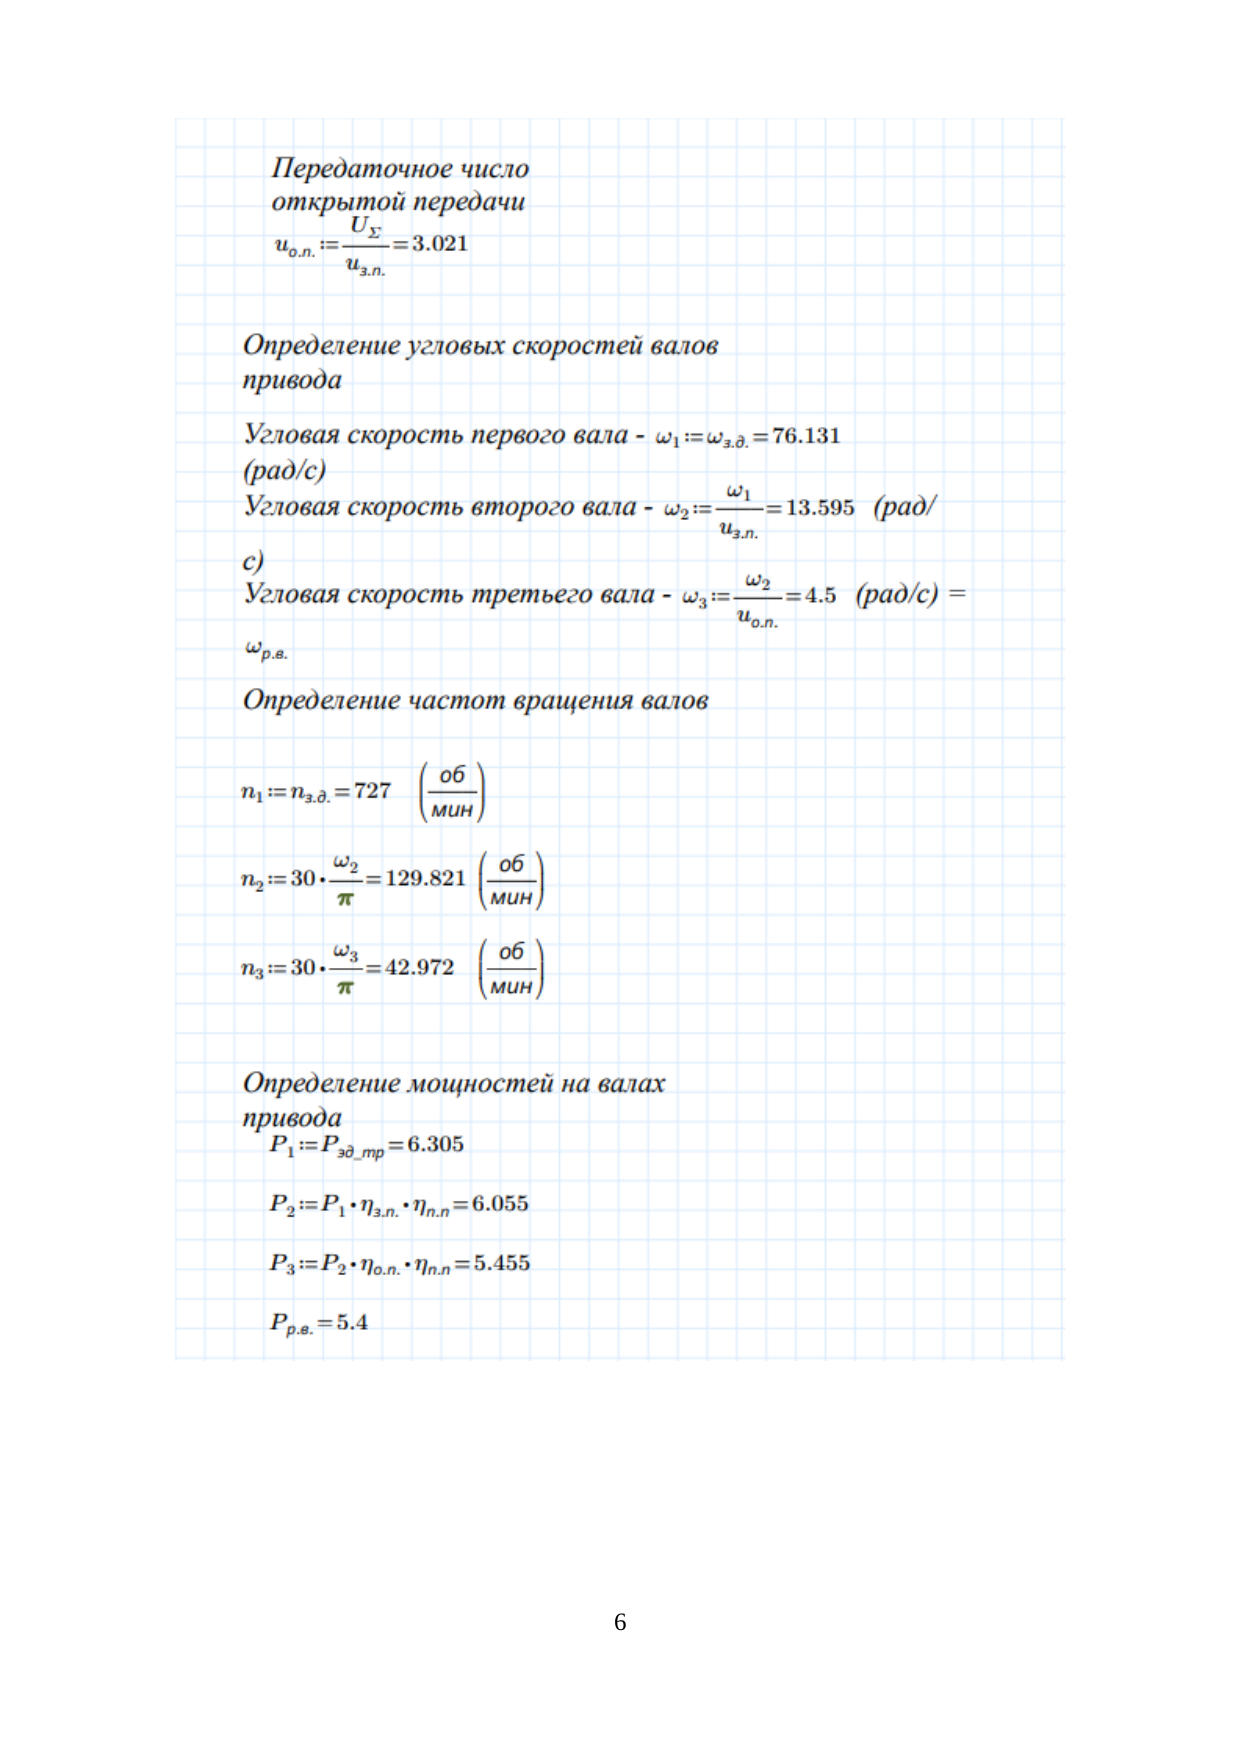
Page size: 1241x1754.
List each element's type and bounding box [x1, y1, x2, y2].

picture [174, 118, 1066, 1361]
